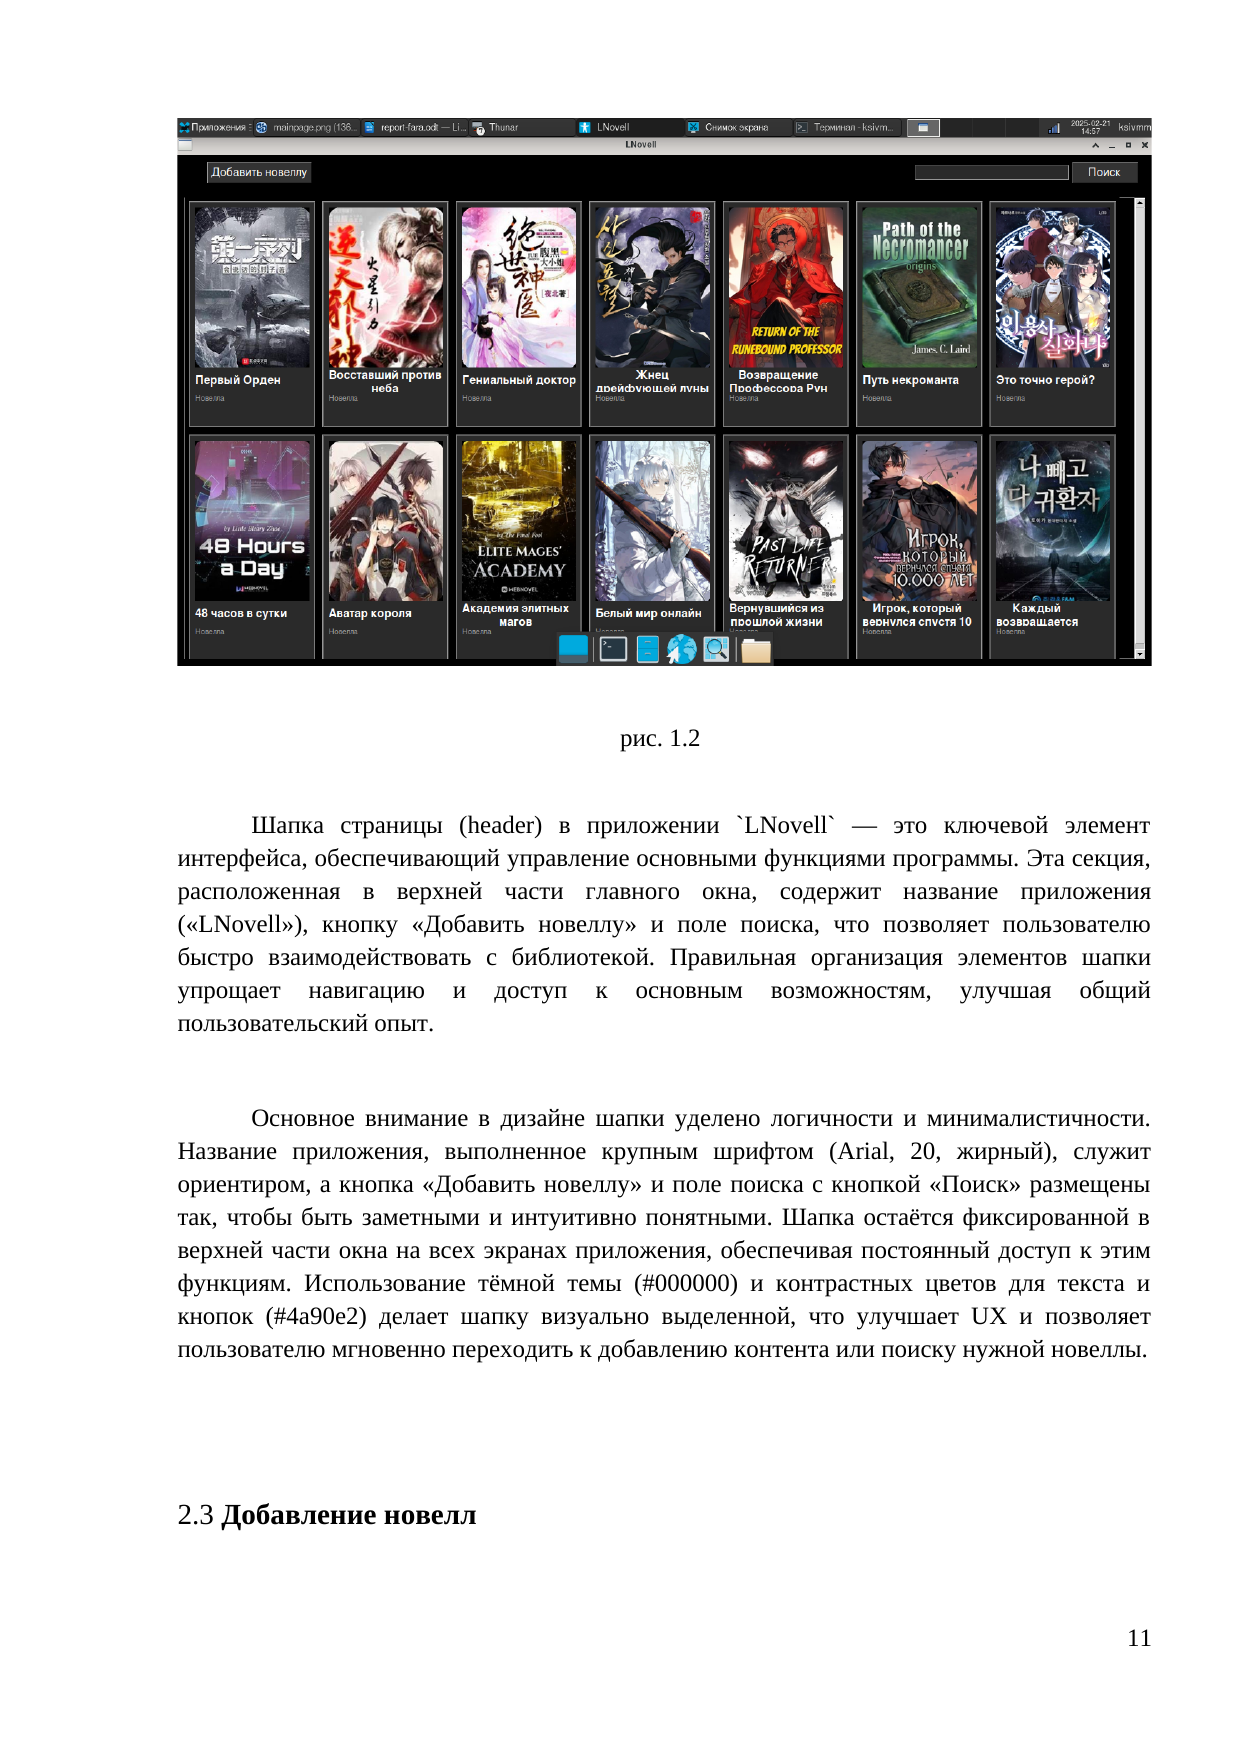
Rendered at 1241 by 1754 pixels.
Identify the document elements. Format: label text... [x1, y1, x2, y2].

text рис. 1.2 [177, 723, 1152, 752]
picture [177, 118, 1152, 666]
text Шапка страницы (header) в приложении `LNovell` — это ключевой элемент интерфейса, обеспечивающий управление основными функциями программы. Эта секция, расположенная в верхней части главного окна, содержит название приложения («LNovell»), кнопку «Добавить новеллу» и поле поиска, что позволяет пользователю быстро взаимодействовать с библиотекой. Правильная организация элементов шапки упрощает навигацию и доступ к основным возможностям, улучшая общий пользовательский опыт. [177, 810, 1152, 1037]
text 2.3 Добавление новелл [177, 1497, 1152, 1531]
text Основное внимание в дизайне шапки уделено логичности и минималистичности. Название приложения, выполненное крупным шрифтом (Arial, 20, жирный), служит ориентиром, а кнопка «Добавить новеллу» и поле поиска с кнопкой «Поиск» размещены так, чтобы быть заметными и интуитивно понятными. Шапка остаётся фиксированной в верхней части окна на всех экранах приложения, обеспечивая постоянный доступ к этим функциям. Использование тёмной темы (#000000) и контрастных цветов для текста и кнопок (#4a90e2) делает шапку визуально выделенной, что улучшает UX и позволяет пользователю мгновенно переходить к добавлению контента или поиску нужной новеллы. [177, 1103, 1152, 1363]
